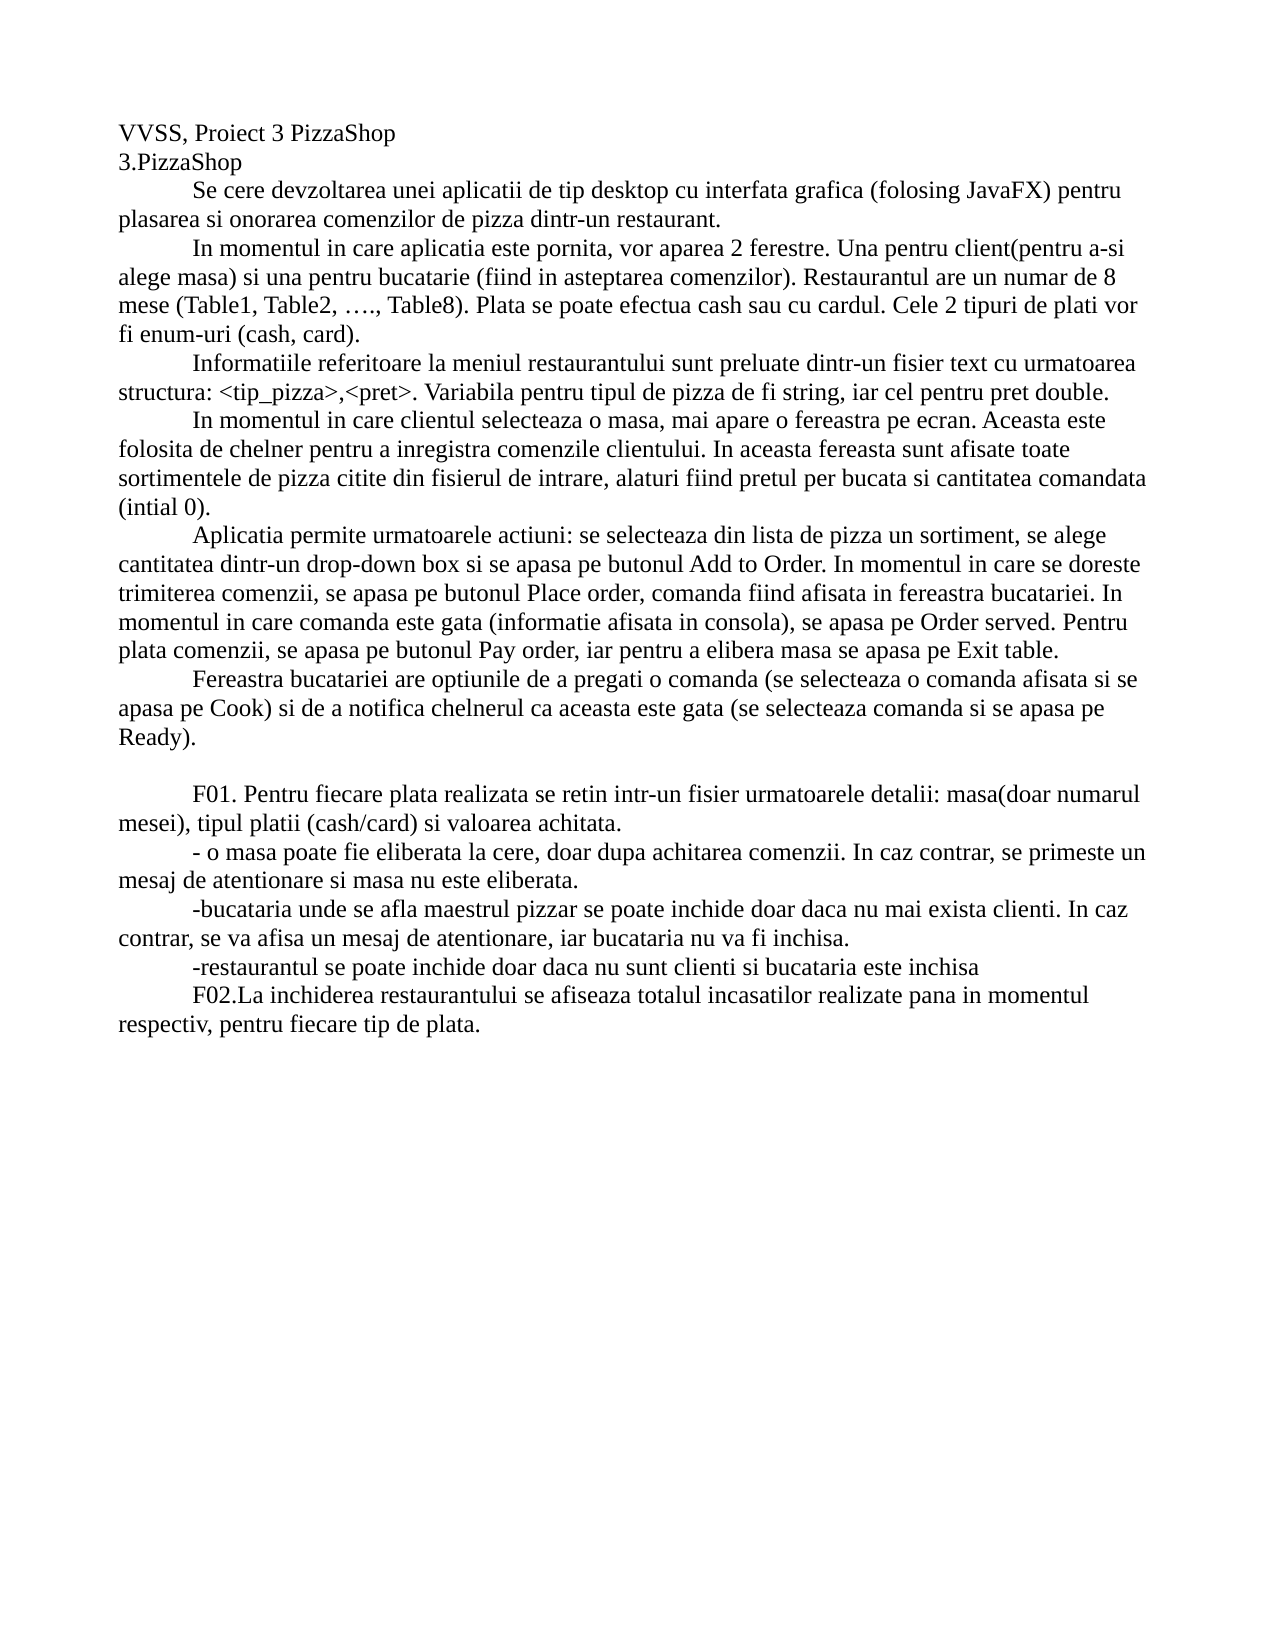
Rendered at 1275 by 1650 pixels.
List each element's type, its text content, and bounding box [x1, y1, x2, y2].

text Se cere devzoltarea unei aplicatii de tip desktop cu interfata grafica (folosing JavaFX) pentru plasarea si onorarea comenzilor de pizza dintr-un restaurant. [118, 176, 1157, 233]
text 3.PizzaShop [118, 147, 1157, 176]
text Aplicatia permite urmatoarele actiuni: se selecteaza din lista de pizza un sortiment, se alege cantitatea dintr-un drop-down box si se apasa pe butonul Add to Order. In momentul in care se doreste trimiterea comenzii, se apasa pe butonul Place order, comanda fiind afisata in fereastra bucatariei. In momentul in care comanda este gata (informatie afisata in consola), se apasa pe Order served. Pentru plata comenzii, se apasa pe butonul Pay order, iar pentru a elibera masa se apasa pe Exit table. [118, 521, 1157, 664]
text In momentul in care clientul selecteaza o masa, mai apare o fereastra pe ecran. Aceasta este folosita de chelner pentru a inregistra comenzile clientului. In aceasta fereasta sunt afisate toate sortimentele de pizza citite din fisierul de intrare, alaturi fiind pretul per bucata si cantitatea comandata (intial 0). [118, 406, 1157, 521]
text VVSS, Proiect 3 PizzaShop [118, 118, 1157, 147]
text In momentul in care aplicatia este pornita, vor aparea 2 ferestre. Una pentru client(pentru a-si alege masa) si una pentru bucatarie (fiind in asteptarea comenzilor). Restaurantul are un numar de 8 mese (Table1, Table2, …., Table8). Plata se poate efectua cash sau cu cardul. Cele 2 tipuri de plati vor fi enum-uri (cash, card). [118, 233, 1157, 348]
text -restaurantul se poate inchide doar daca nu sunt clienti si bucataria este inchisa [118, 952, 1157, 981]
text Informatiile referitoare la meniul restaurantului sunt preluate dintr-un fisier text cu urmatoarea structura: <tip_pizza>,<pret>. Variabila pentru tipul de pizza de fi string, iar cel pentru pret double. [118, 348, 1157, 406]
text F01. Pentru fiecare plata realizata se retin intr-un fisier urmatoarele detalii: masa(doar numarul mesei), tipul platii (cash/card) si valoarea achitata. [118, 779, 1157, 837]
text F02.La inchiderea restaurantului se afiseaza totalul incasatilor realizate pana in momentul respectiv, pentru fiecare tip de plata. [118, 981, 1157, 1038]
text - o masa poate fie eliberata la cere, doar dupa achitarea comenzii. In caz contrar, se primeste un mesaj de atentionare si masa nu este eliberata. [118, 837, 1157, 894]
text Fereastra bucatariei are optiunile de a pregati o comanda (se selecteaza o comanda afisata si se apasa pe Cook) si de a notifica chelnerul ca aceasta este gata (se selecteaza comanda si se apasa pe Ready). [118, 664, 1157, 751]
text -bucataria unde se afla maestrul pizzar se poate inchide doar daca nu mai exista clienti. In caz contrar, se va afisa un mesaj de atentionare, iar bucataria nu va fi inchisa. [118, 894, 1157, 952]
